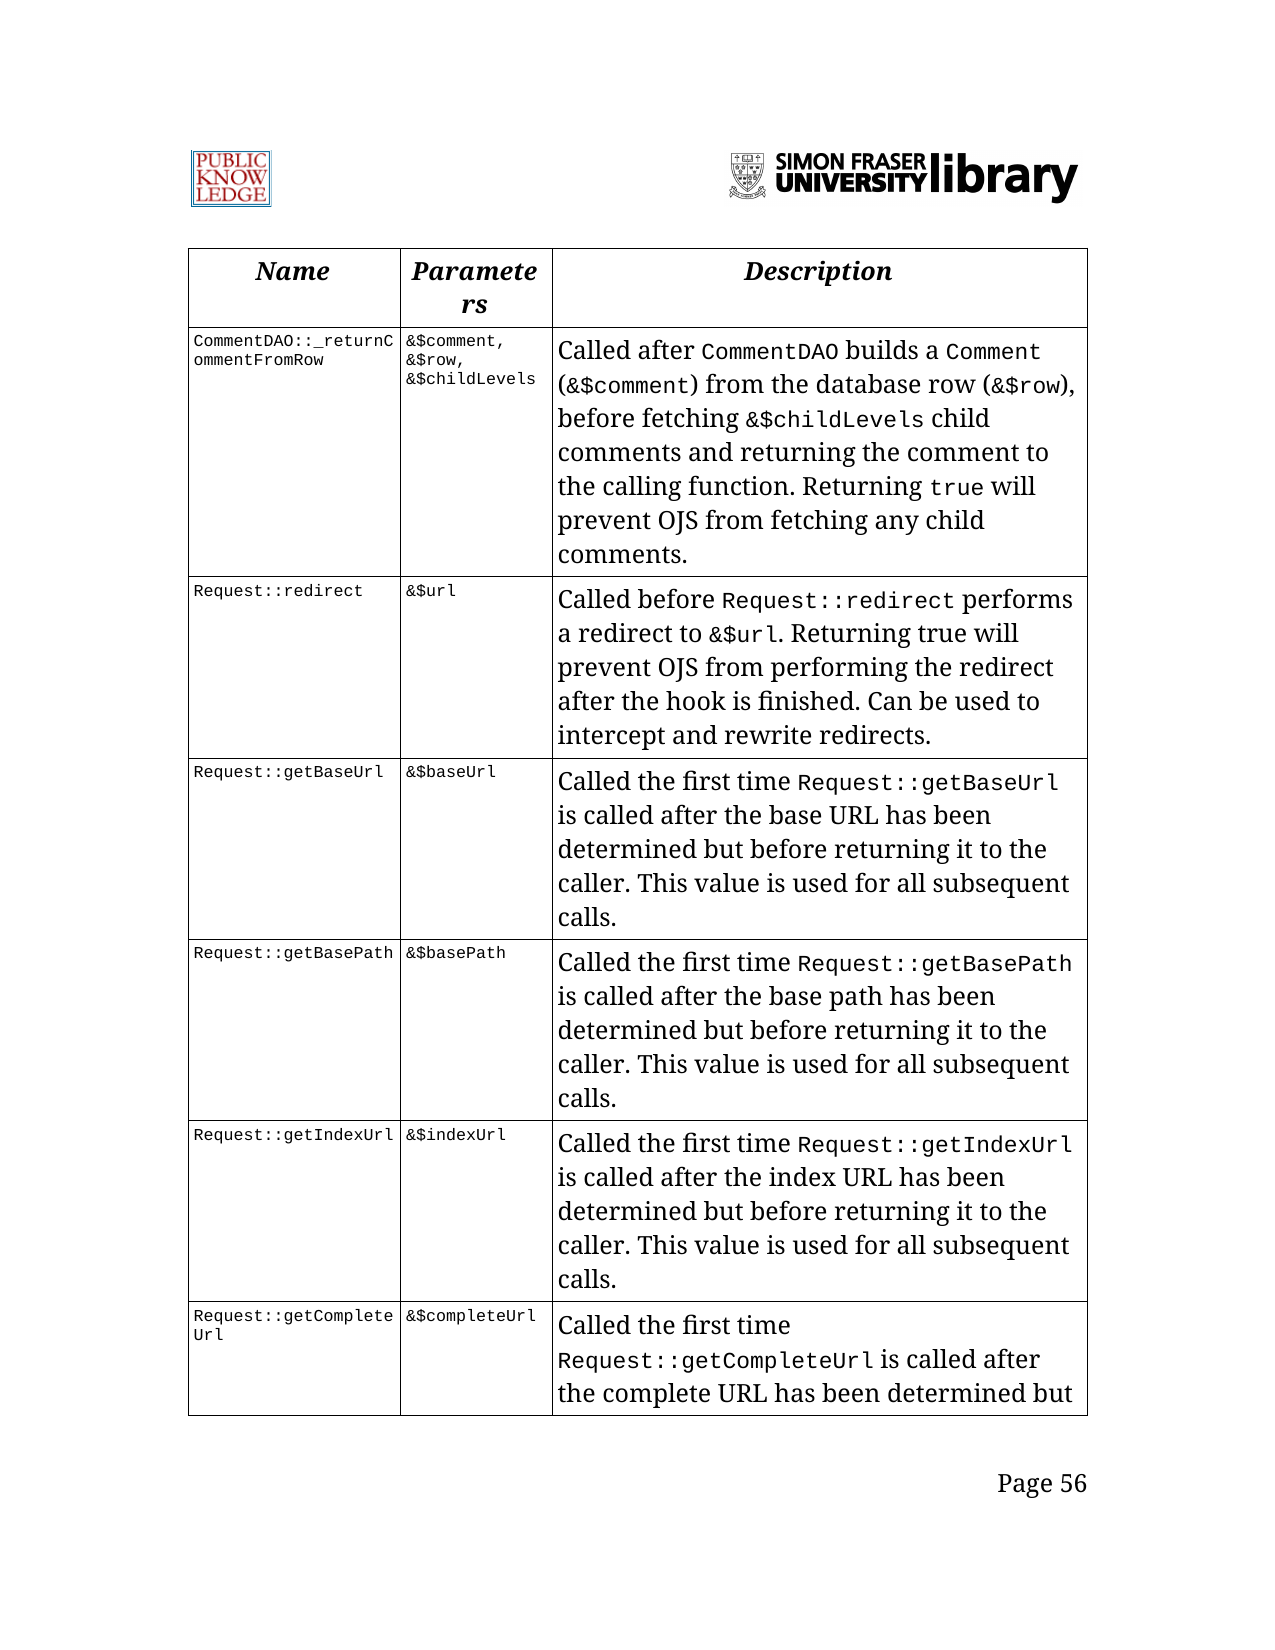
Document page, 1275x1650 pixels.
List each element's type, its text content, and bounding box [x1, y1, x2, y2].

table_header Description [553, 249, 1087, 327]
table_cell &$url [401, 577, 552, 758]
table_cell Request::redirect [189, 577, 400, 758]
table_cell Request::getBasePath [189, 940, 400, 1120]
table_cell Called after CommentDAO builds a Comment (&$comment) from the database row (&$row), before fetching &$childLevels child comments and returning the comment to the calling function. Returning true will prevent OJS from fetching any child comments. [553, 328, 1087, 576]
table_cell CommentDAO::_returnCommentFromRow [189, 328, 400, 576]
table_cell Called the first time Request::getIndexUrl is called after the index URL has been determined but before returning it to the caller. This value is used for all subsequent calls. [553, 1121, 1087, 1301]
table_header Name [189, 249, 400, 327]
table_cell Request::getBaseUrl [189, 759, 400, 939]
table_cell &$comment, &$row, &$childLevels [401, 328, 552, 576]
table_cell Called the first time Request::getBaseUrl is called after the base URL has been determined but before returning it to the caller. This value is used for all subsequent calls. [553, 759, 1087, 939]
table_cell Called the first time Request::getBasePath is called after the base path has been determined but before returning it to the caller. This value is used for all subsequent calls. [553, 940, 1087, 1120]
picture [723, 150, 1083, 207]
table_cell Request::getIndexUrl [189, 1121, 400, 1301]
table_header Parameters [401, 249, 552, 327]
picture [193, 150, 272, 205]
table_cell &$basePath [401, 940, 552, 1120]
table_cell &$completeUrl [401, 1302, 552, 1415]
table_cell &$indexUrl [401, 1121, 552, 1301]
table_cell &$baseUrl [401, 759, 552, 939]
table_cell Request::getCompleteUrl [189, 1302, 400, 1415]
table_cell Called before Request::redirect performs a redirect to &$url. Returning true will prevent OJS from performing the redirect after the hook is finished. Can be used to intercept and rewrite redirects. [553, 577, 1087, 758]
table_cell Called the first time Request::getCompleteUrl is called after the complete URL has been determined but [553, 1302, 1087, 1415]
